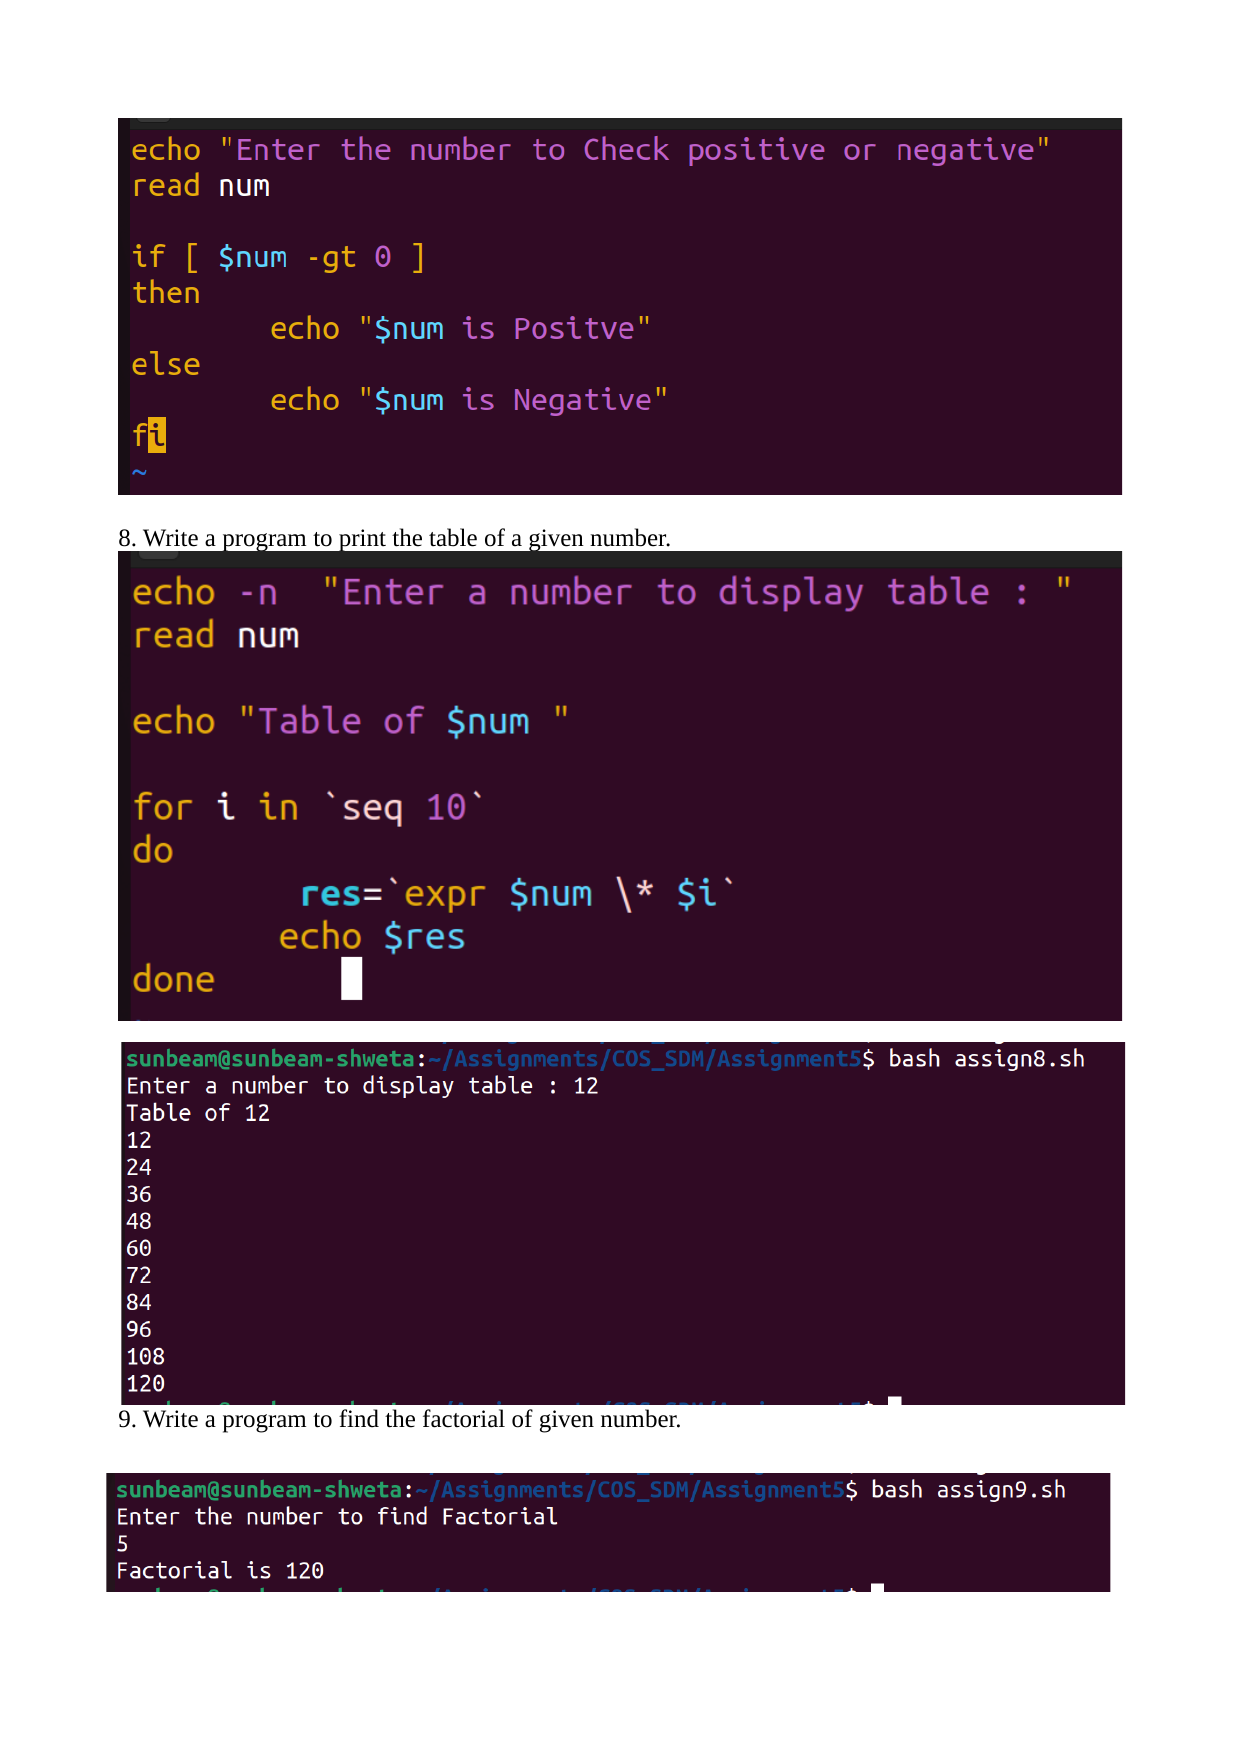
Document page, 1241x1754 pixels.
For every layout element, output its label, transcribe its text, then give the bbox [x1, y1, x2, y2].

picture [118, 118, 1123, 495]
picture [118, 551, 1123, 1021]
text 8. Write a program to print the table of a given number. [118, 523, 1122, 551]
text 9. Write a program to find the factorial of given number. [118, 1021, 1122, 1433]
picture [121, 1042, 1126, 1405]
picture [106, 1473, 1111, 1592]
